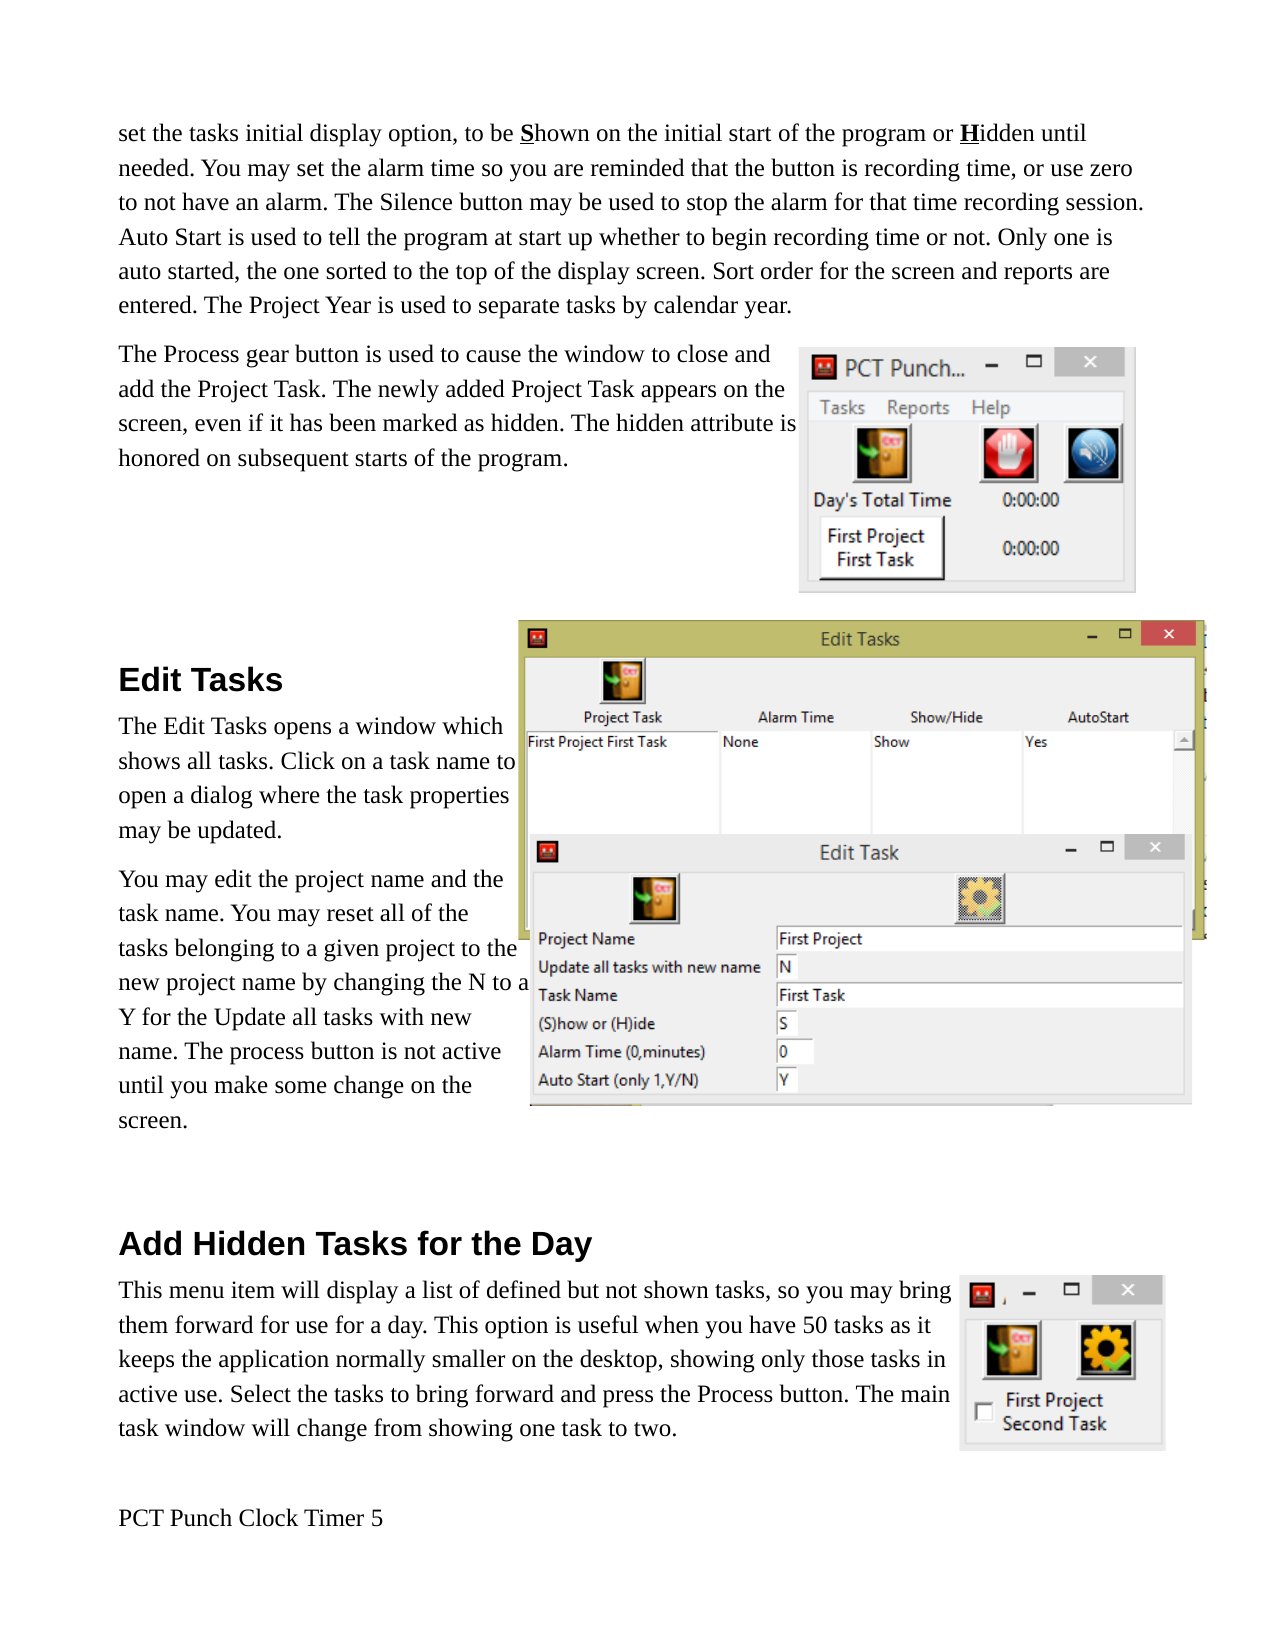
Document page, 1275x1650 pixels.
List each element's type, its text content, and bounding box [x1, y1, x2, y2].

picture [959, 1275, 1166, 1451]
text The Process gear button is used to cause the window to close and add the Project Task. The newly added Project Task appears on the screen, even if it has been marked as hidden. The hidden attribute is honored on subsequent starts of the program. [118, 339, 1157, 472]
text The Edit Tasks opens a window which shows all tasks. Click on a task name to open a dialog where the task properties may be updated. [118, 711, 518, 843]
picture [798, 347, 1136, 593]
text This menu item will display a list of defined but not shown tasks, so you may bring them forward for use for a day. This option is useful when you have 50 tasks as it keeps the application normally smaller on the desktop, showing only those tasks in active use. Select the tasks to bring forward and press the Process button. The main task window will change from showing one task to two. [118, 1275, 959, 1442]
text You may edit the project name and the task name. You may reset all of the tasks belonging to a given project to the new project name by changing the N to a Y for the Update all tasks with new name. The process button is not active until you make some change on the screen. [118, 864, 1157, 1134]
text set the tasks initial display option, to be Shown on the initial start of the program or Hidden until needed. You may set the alarm time so you are reminded that the button is recording time, or use zero to not have an alarm. The Silence button may be used to stop the alarm for that time recording session. Auto Start is used to tell the program at start up whether to begin recording time or not. Only one is auto started, the one sorted to the top of the display screen. Sort order for the screen and reports are entered. The Project Year is used to separate tasks by calendar year. [118, 118, 1157, 319]
subtitle Edit Tasks [118, 660, 518, 699]
picture [518, 620, 1207, 1106]
subtitle Add Hidden Tasks for the Day [118, 1224, 1157, 1263]
